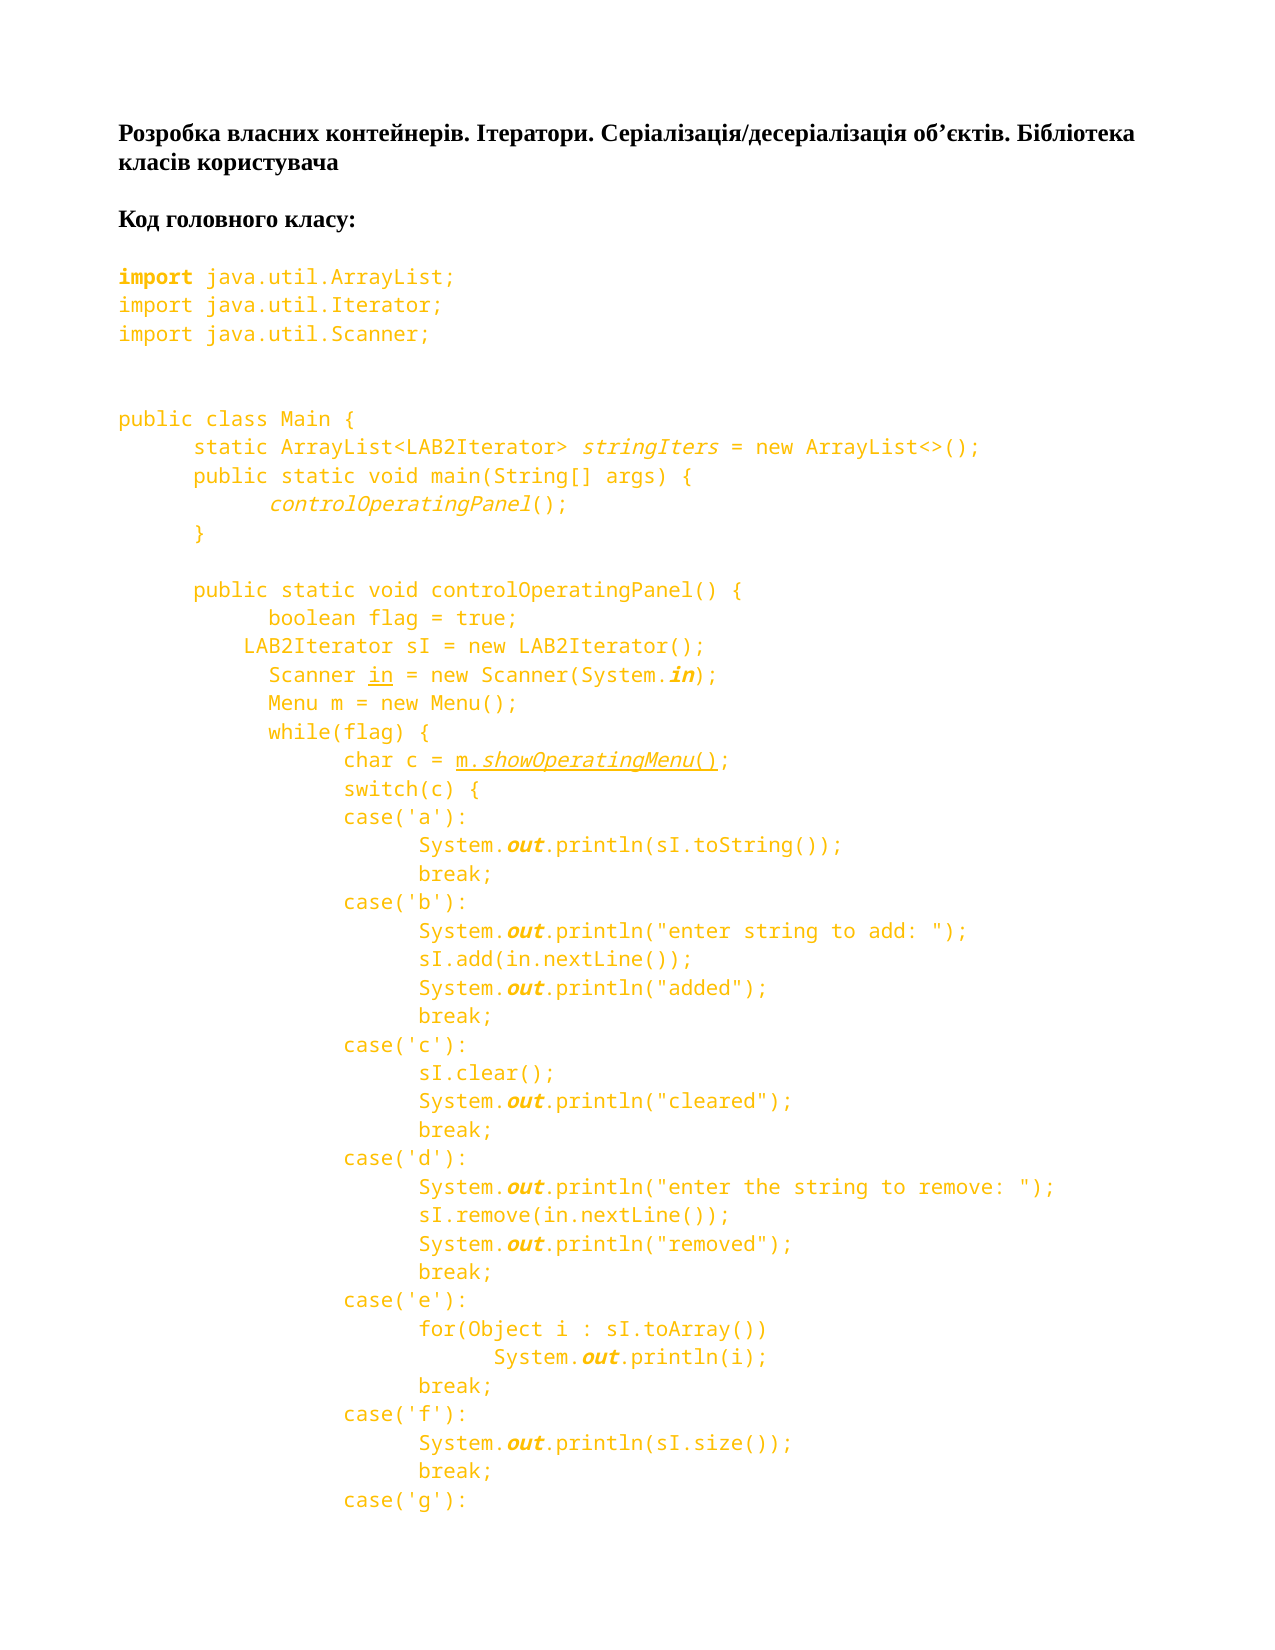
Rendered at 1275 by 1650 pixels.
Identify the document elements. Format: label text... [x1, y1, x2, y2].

text System.out.println("enter the string to remove: "); [118, 1172, 1157, 1200]
text case('g'): [118, 1485, 1157, 1513]
text case('c'): [118, 1030, 1157, 1058]
text import java.util.ArrayList; [118, 262, 1157, 290]
text controlOperatingPanel(); [118, 489, 1157, 518]
text while(flag) { [118, 717, 1157, 745]
text Розробка власних контейнерів. Ітератори. Серіалізація/десеріалізація об’єктів. Бібліотека класів користувача [118, 118, 1157, 176]
text sI.add(in.nextLine()); [118, 944, 1157, 973]
text public static void main(String[] args) { [118, 461, 1157, 489]
text break; [118, 1456, 1157, 1485]
text } [118, 518, 1157, 546]
text break; [118, 859, 1157, 887]
text Код головного класу: [118, 204, 1157, 233]
text case('e'): [118, 1286, 1157, 1314]
text System.out.println("added"); [118, 973, 1157, 1001]
text break; [118, 1115, 1157, 1143]
text char c = m.showOperatingMenu(); [118, 745, 1157, 774]
text switch(c) { [118, 774, 1157, 802]
text boolean flag = true; [118, 603, 1157, 632]
text System.out.println("removed"); [118, 1229, 1157, 1257]
text public class Main { [118, 404, 1157, 432]
text for(Object i : sI.toArray()) [118, 1314, 1157, 1342]
text public static void controlOperatingPanel() { [118, 575, 1157, 603]
text import java.util.Iterator; [118, 290, 1157, 319]
text break; [118, 1001, 1157, 1030]
text System.out.println(sI.size()); [118, 1428, 1157, 1456]
text case('f'): [118, 1399, 1157, 1428]
text import java.util.Scanner; [118, 319, 1157, 347]
text System.out.println(sI.toString()); [118, 831, 1157, 859]
text System.out.println("enter string to add: "); [118, 916, 1157, 944]
text break; [118, 1371, 1157, 1399]
text case('a'): [118, 802, 1157, 831]
text sI.clear(); [118, 1058, 1157, 1087]
text sI.remove(in.nextLine()); [118, 1200, 1157, 1229]
text static ArrayList<LAB2Iterator> stringIters = new ArrayList<>(); [118, 432, 1157, 461]
text case('d'): [118, 1143, 1157, 1172]
text LAB2Iterator sI = new LAB2Iterator(); [118, 632, 1157, 660]
text System.out.println("cleared"); [118, 1087, 1157, 1115]
text break; [118, 1257, 1157, 1286]
text Scanner in = new Scanner(System.in); [118, 660, 1157, 688]
text System.out.println(i); [118, 1342, 1157, 1371]
text Menu m = new Menu(); [118, 688, 1157, 717]
text case('b'): [118, 887, 1157, 916]
